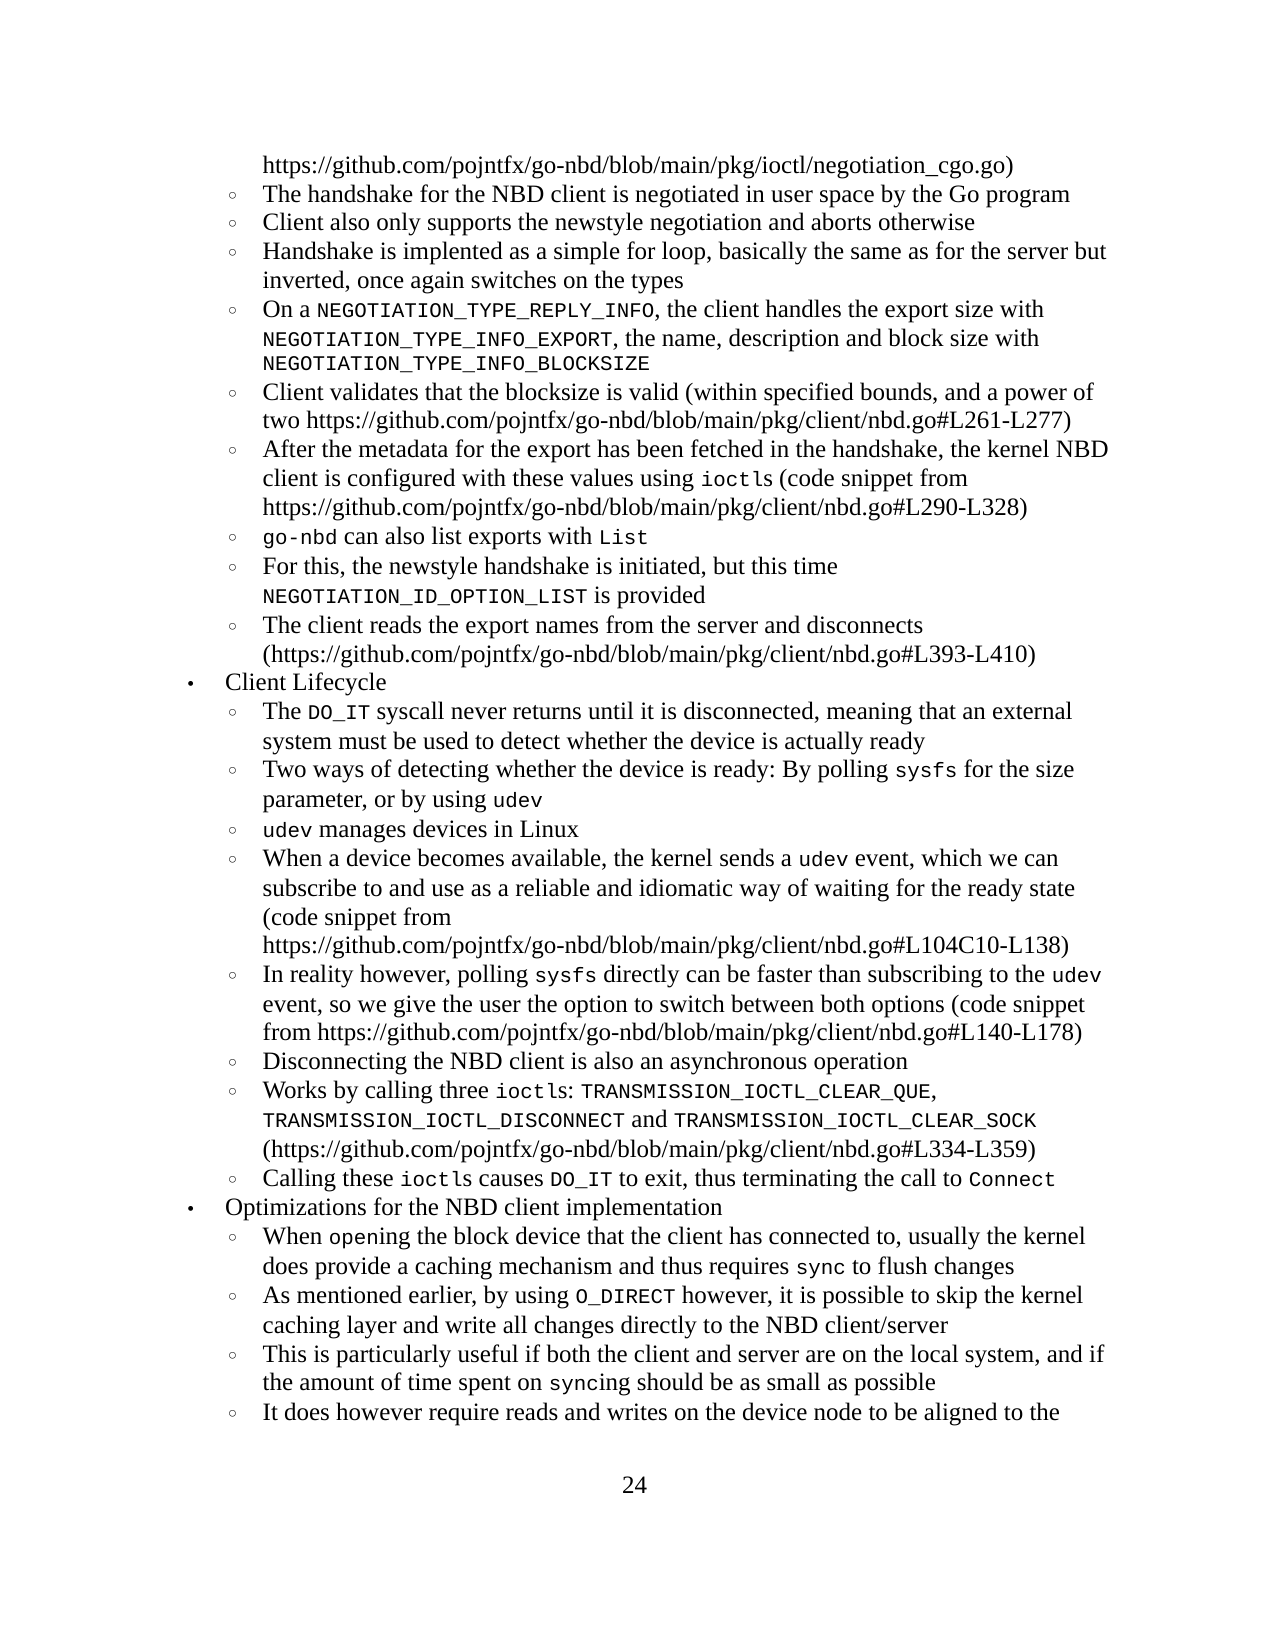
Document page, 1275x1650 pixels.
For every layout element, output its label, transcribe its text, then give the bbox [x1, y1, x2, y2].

list On a NEGOTIATION_TYPE_REPLY_INFO, the client handles the export size with NEGOTIATION_TYPE_INFO_EXPORT, the name, description and block size with NEGOTIATION_TYPE_INFO_BLOCKSIZE [225, 294, 1125, 377]
list https://github.com/pojntfx/go-nbd/blob/main/pkg/ioctl/negotiation_cgo.go) [225, 150, 1125, 179]
list Client also only supports the newstyle negotiation and aborts otherwise [225, 207, 1125, 236]
list When a device becomes available, the kernel sends a udev event, which we can subscribe to and use as a reliable and idiomatic way of waiting for the ready state (code snippet from https://github.com/pojntfx/go-nbd/blob/main/pkg/client/nbd.go#L104C10-L138) [225, 843, 1125, 959]
list The client reads the export names from the server and disconnects (https://github.com/pojntfx/go-nbd/blob/main/pkg/client/nbd.go#L393-L410) [225, 610, 1125, 667]
list Works by calling three ioctls: TRANSMISSION_IOCTL_CLEAR_QUE, TRANSMISSION_IOCTL_DISCONNECT and TRANSMISSION_IOCTL_CLEAR_SOCK (https://github.com/pojntfx/go-nbd/blob/main/pkg/client/nbd.go#L334-L359) [225, 1075, 1125, 1163]
list Handshake is implented as a simple for loop, basically the same as for the server but inverted, once again switches on the types [225, 236, 1125, 294]
list Disconnecting the NBD client is also an asynchronous operation [225, 1046, 1125, 1075]
list After the metadata for the export has been fetched in the handshake, the kernel NBD client is configured with these values using ioctls (code snippet from https://github.com/pojntfx/go-nbd/blob/main/pkg/client/nbd.go#L290-L328) [225, 434, 1125, 521]
list Client validates that the blocksize is valid (within specified bounds, and a power of two https://github.com/pojntfx/go-nbd/blob/main/pkg/client/nbd.go#L261-L277) [225, 377, 1125, 434]
list As mentioned earlier, by using O_DIRECT however, it is possible to skip the kernel caching layer and write all changes directly to the NBD client/server [225, 1280, 1125, 1339]
list The handshake for the NBD client is negotiated in user space by the Go program [225, 179, 1125, 207]
list In reality however, polling sysfs directly can be faster than subscribing to the udev event, so we give the user the option to switch between both options (code snippet from https://github.com/pojntfx/go-nbd/blob/main/pkg/client/nbd.go#L140-L178) [225, 959, 1125, 1046]
list Client Lifecycle [187, 667, 1125, 696]
list udev manages devices in Linux [225, 814, 1125, 843]
list Two ways of detecting whether the device is ready: By polling sysfs for the size parameter, or by using udev [225, 754, 1125, 814]
list go-nbd can also list exports with List [225, 521, 1125, 551]
list This is particularly useful if both the client and server are on the local system, and if the amount of time spent on syncing should be as small as possible [225, 1339, 1125, 1397]
list Calling these ioctls causes DO_IT to exit, thus terminating the call to Connect [225, 1163, 1125, 1192]
list It does however require reads and writes on the device node to be aligned to the [225, 1397, 1125, 1426]
list The DO_IT syscall never returns until it is disconnected, meaning that an external system must be used to detect whether the device is actually ready [225, 696, 1125, 754]
list For this, the newstyle handshake is initiated, but this time NEGOTIATION_ID_OPTION_LIST is provided [225, 551, 1125, 610]
list When opening the block device that the client has connected to, usually the kernel does provide a caching mechanism and thus requires sync to flush changes [225, 1221, 1125, 1280]
list Optimizations for the NBD client implementation [187, 1192, 1125, 1221]
